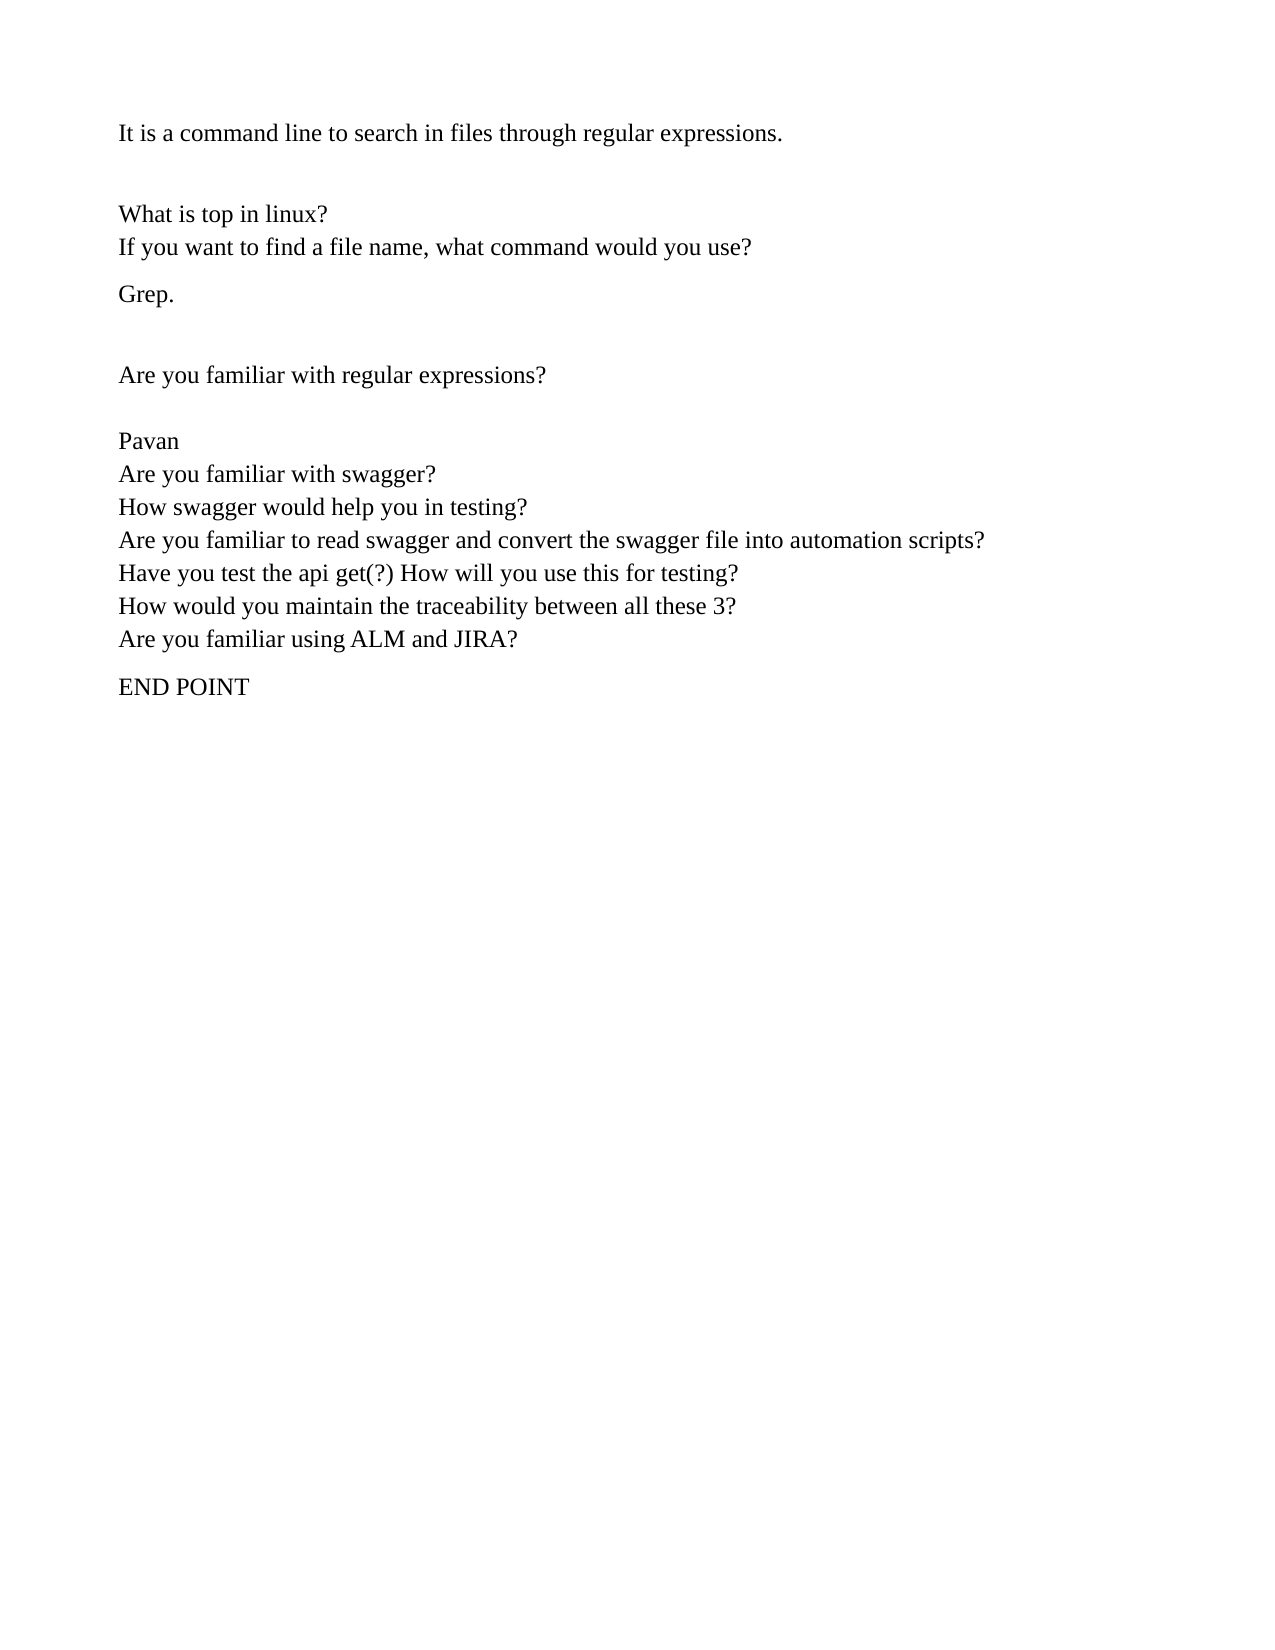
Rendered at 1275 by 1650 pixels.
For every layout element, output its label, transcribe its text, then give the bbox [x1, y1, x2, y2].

text Are you familiar with regular expressions? Pavan Are you familiar with swagger? How swagger would help you in testing? Are you familiar to read swagger and convert the swagger file into automation scripts? Have you test the api get(?) How will you use this for testing? How would you maintain the traceability between all these 3? Are you familiar using ALM and JIRA? [118, 327, 1157, 653]
text Grep. [118, 279, 1157, 308]
text END POINT [118, 672, 1157, 701]
text What is top in linux? If you want to find a file name, what command would you use? [118, 166, 1157, 261]
text It is a command line to search in files through regular expressions. [118, 118, 1157, 147]
